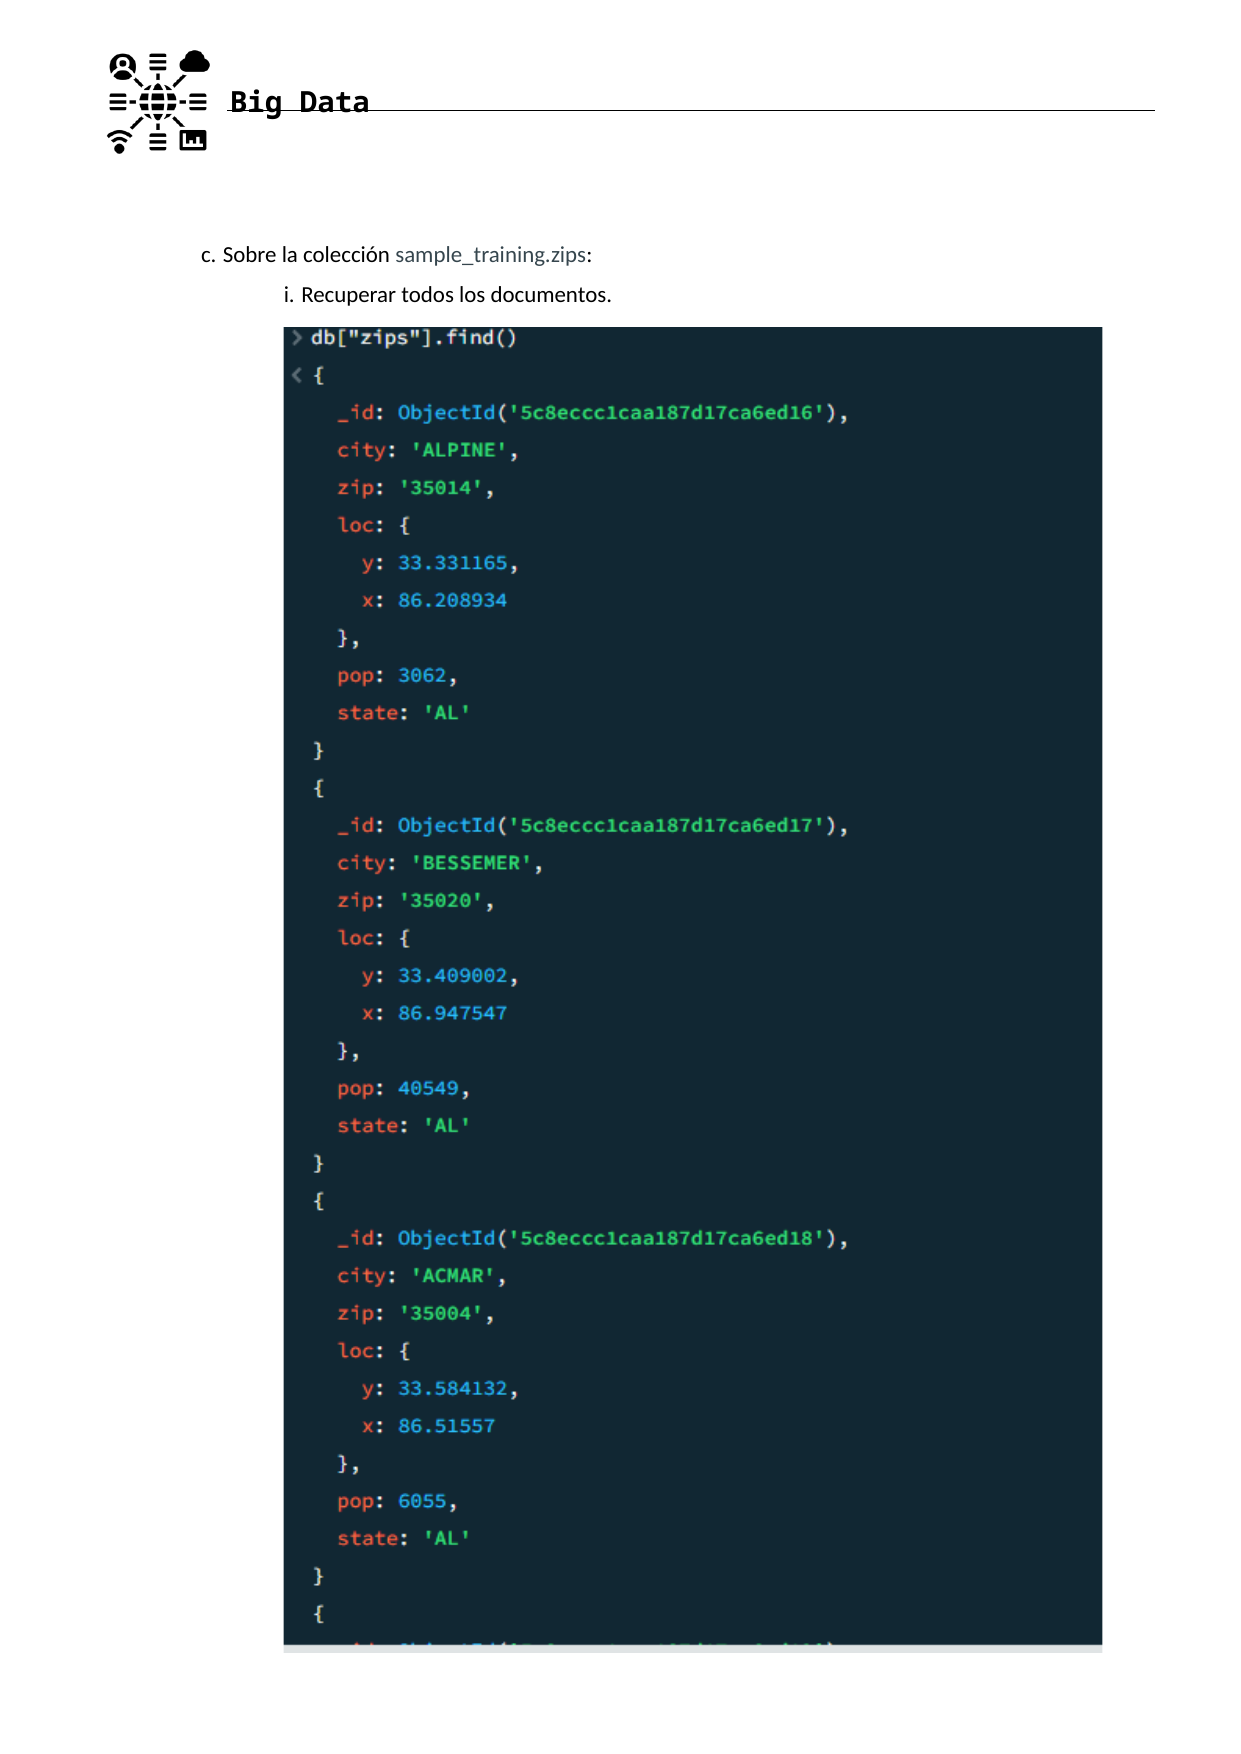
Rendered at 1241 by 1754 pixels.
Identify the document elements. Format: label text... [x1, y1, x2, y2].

text i. Recuperar todos los documentos. [278, 280, 680, 308]
text c. Sobre la colección sample_training.zips: [201, 240, 1147, 268]
